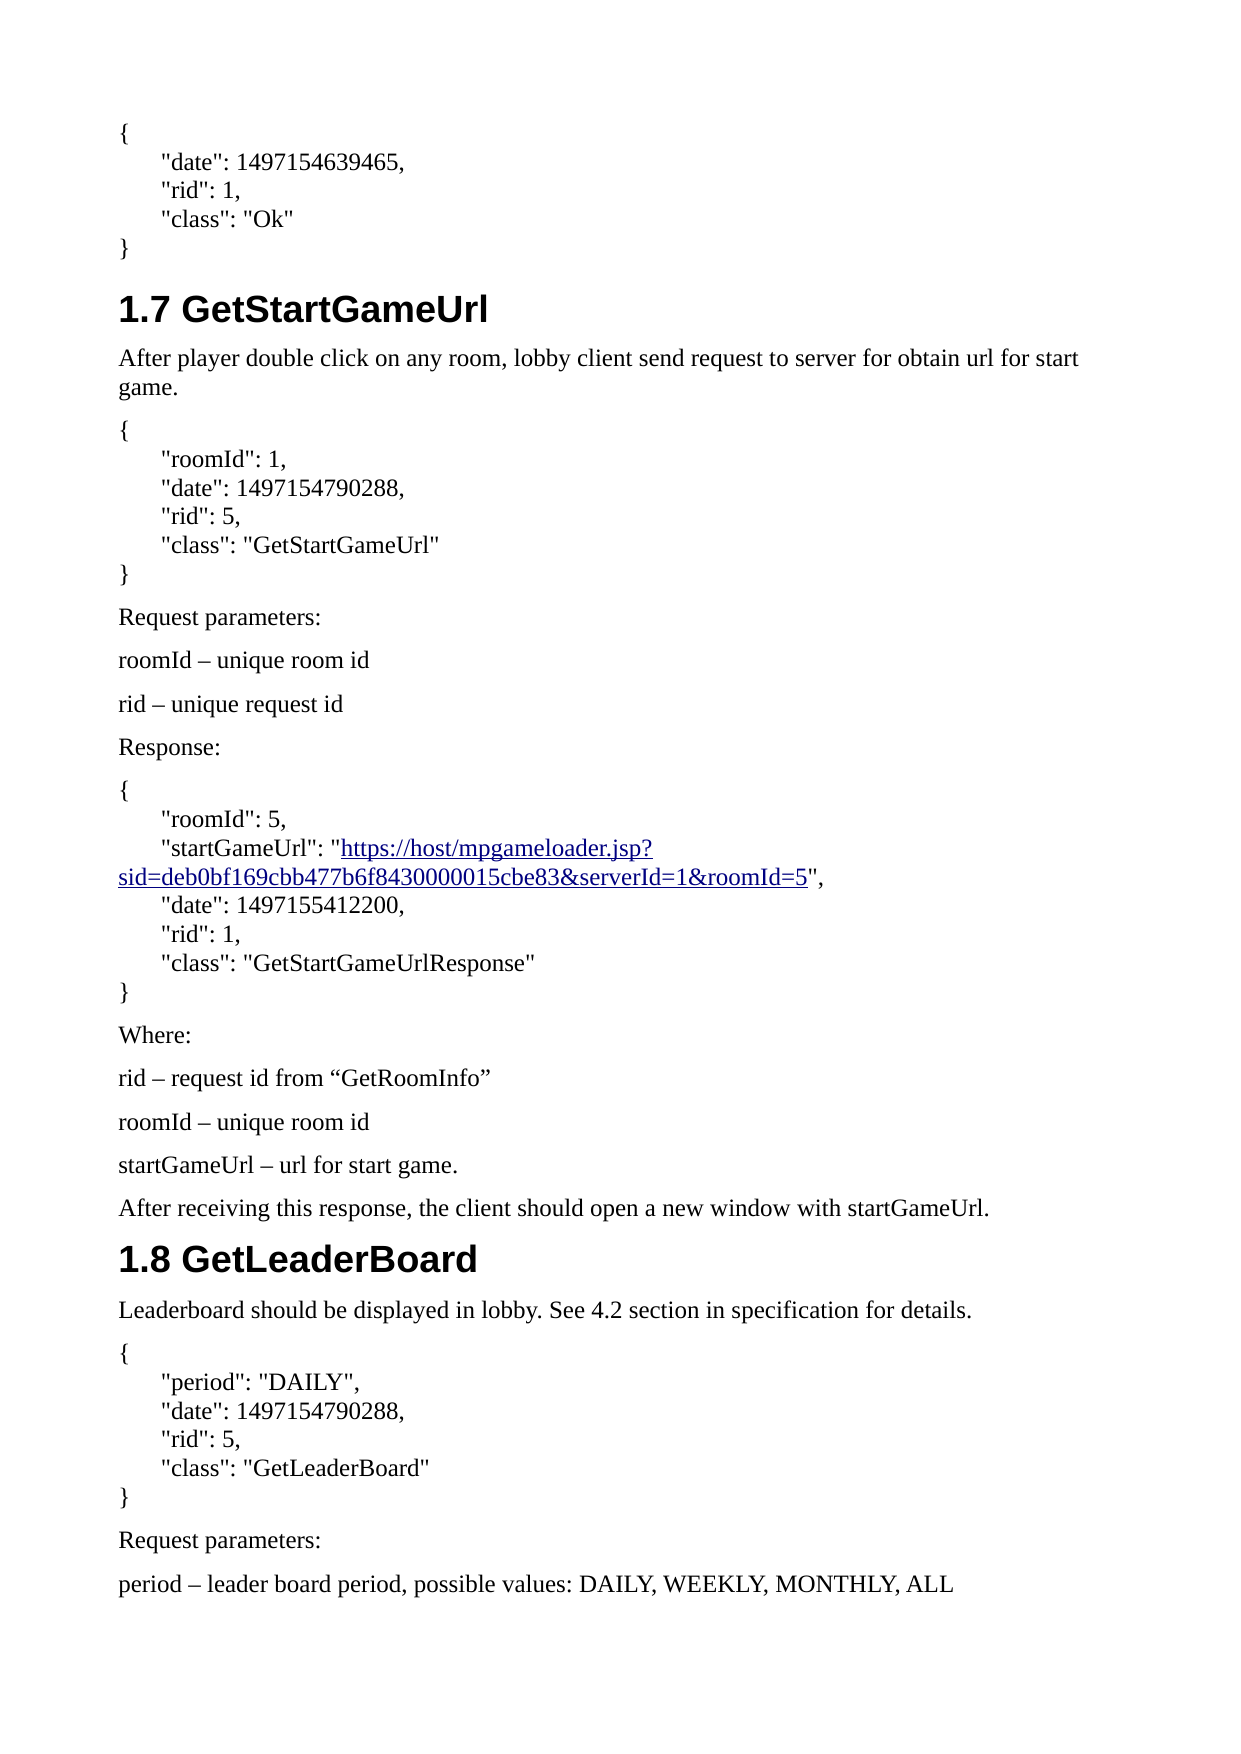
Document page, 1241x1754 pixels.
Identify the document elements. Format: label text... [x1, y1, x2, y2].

text { "roomId": 5, "startGameUrl": "https://host/mpgameloader.jsp?sid=deb0bf169cbb477b6f8430000015cbe83&serverId=1&roomId=5", "date": 1497155412200, "rid": 1, "class": "GetStartGameUrlResponse" } [118, 776, 1122, 1006]
text Response: [118, 732, 1122, 761]
text roomId – unique room id [118, 646, 1122, 674]
text Request parameters: [118, 1525, 1122, 1554]
text rid – unique request id [118, 689, 1122, 718]
text period – leader board period, possible values: DAILY, WEEKLY, MONTHLY, ALL [118, 1569, 1122, 1597]
text After receiving this response, the client should open a new window with startGameUrl. [118, 1193, 1122, 1222]
subtitle 1.7 GetStartGameUrl [118, 287, 1122, 331]
text After player double click on any room, lobby client send request to server for obtain url for start game. [118, 343, 1122, 401]
text Where: [118, 1020, 1122, 1049]
text { "roomId": 1, "date": 1497154790288, "rid": 5, "class": "GetStartGameUrl" } [118, 415, 1122, 588]
text Leaderboard should be displayed in lobby. See 4.2 section in specification for details. [118, 1295, 1122, 1324]
text rid – request id from “GetRoomInfo” [118, 1063, 1122, 1092]
subtitle 1.8 GetLeaderBoard [118, 1237, 1122, 1280]
text Request parameters: [118, 602, 1122, 631]
text { "date": 1497154639465, "rid": 1, "class": "Ok" } [118, 118, 1122, 262]
text { "period": "DAILY", "date": 1497154790288, "rid": 5, "class": "GetLeaderBoard" } [118, 1338, 1122, 1511]
text roomId – unique room id [118, 1107, 1122, 1136]
text startGameUrl – url for start game. [118, 1150, 1122, 1179]
